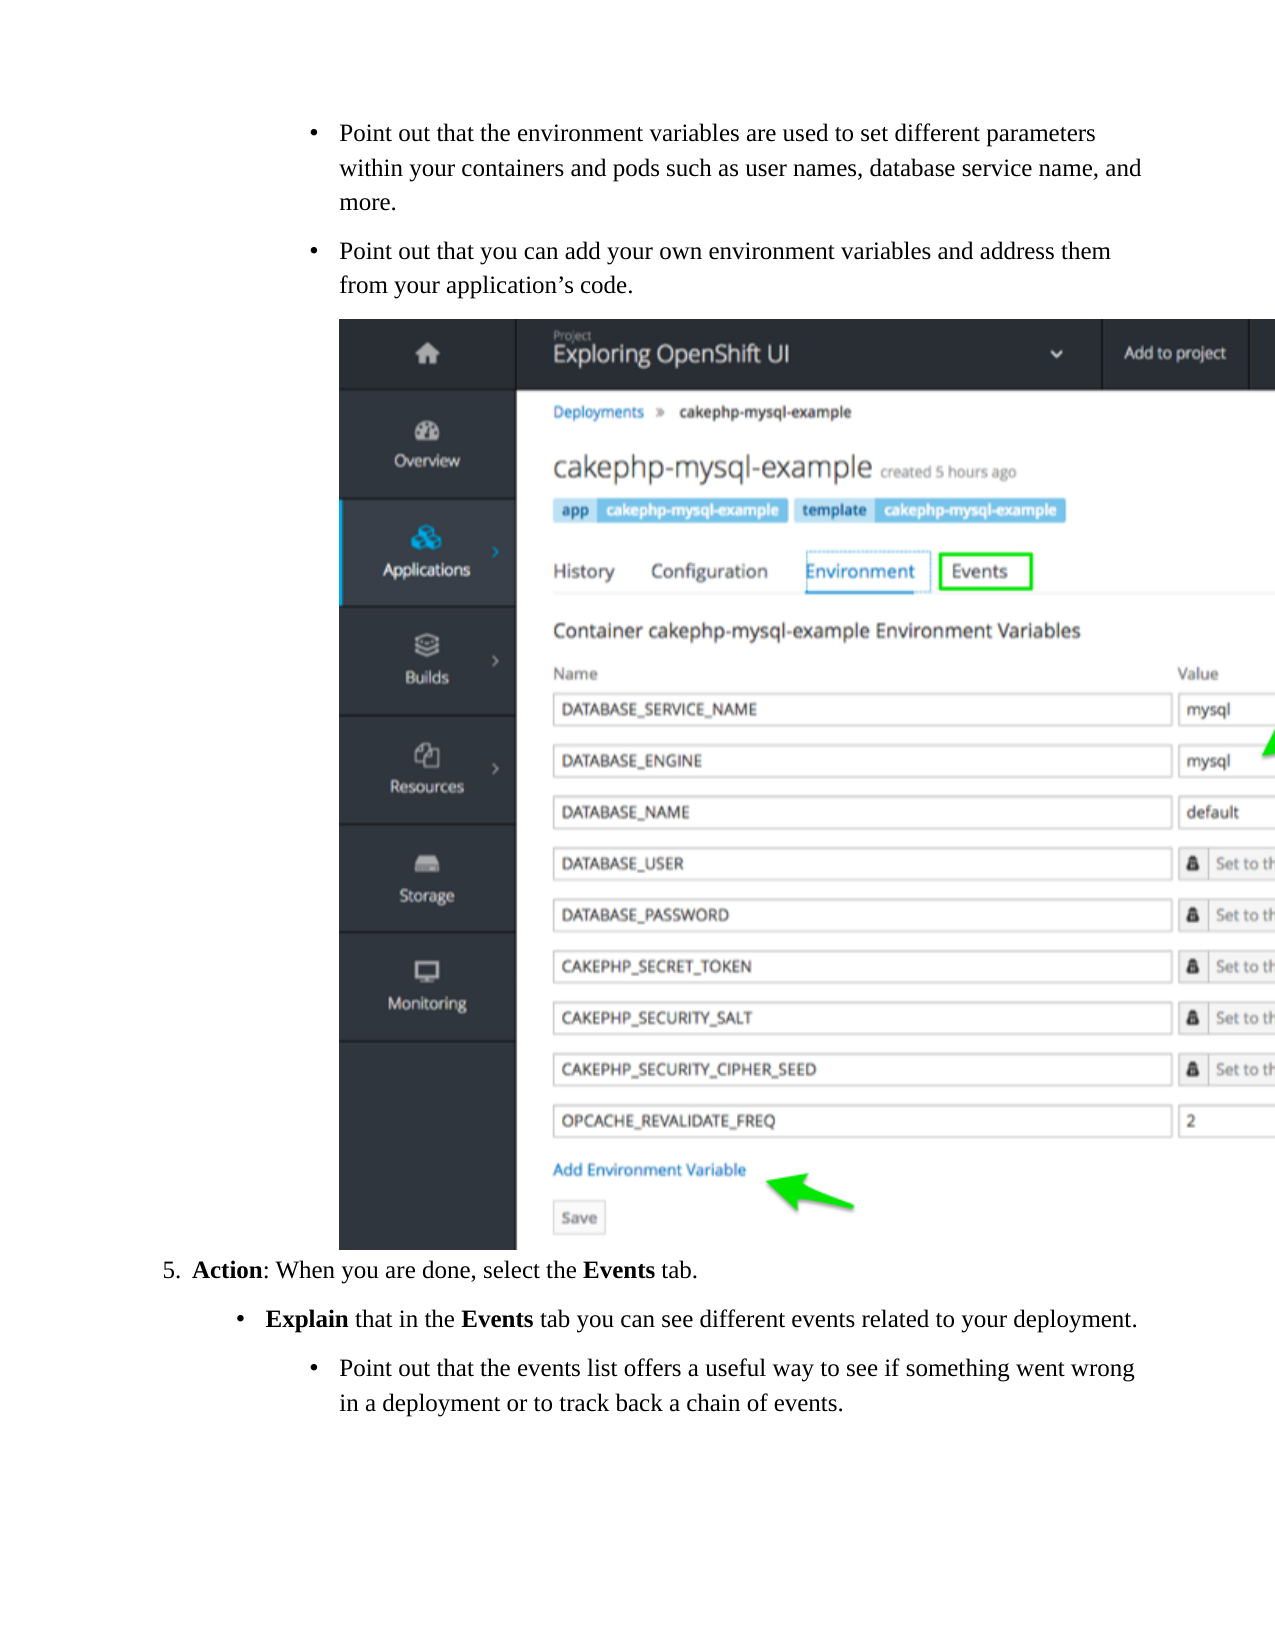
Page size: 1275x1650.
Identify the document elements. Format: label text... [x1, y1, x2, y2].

list Point out that you can add your own environment variables and address them from your application’s code. [309, 236, 1157, 299]
list Action: When you are done, select the Events tab. [162, 1255, 1157, 1284]
list Point out that the environment variables are used to set different parameters within your containers and pods such as user names, database service name, and more. [309, 118, 1157, 216]
list Point out that the events list offers a useful way to see if something went wrong in a deployment or to track back a chain of events. [309, 1353, 1157, 1416]
list Explain that in the Events tab you can see different events related to your deployment. [236, 1304, 1157, 1333]
picture [339, 319, 1275, 1250]
